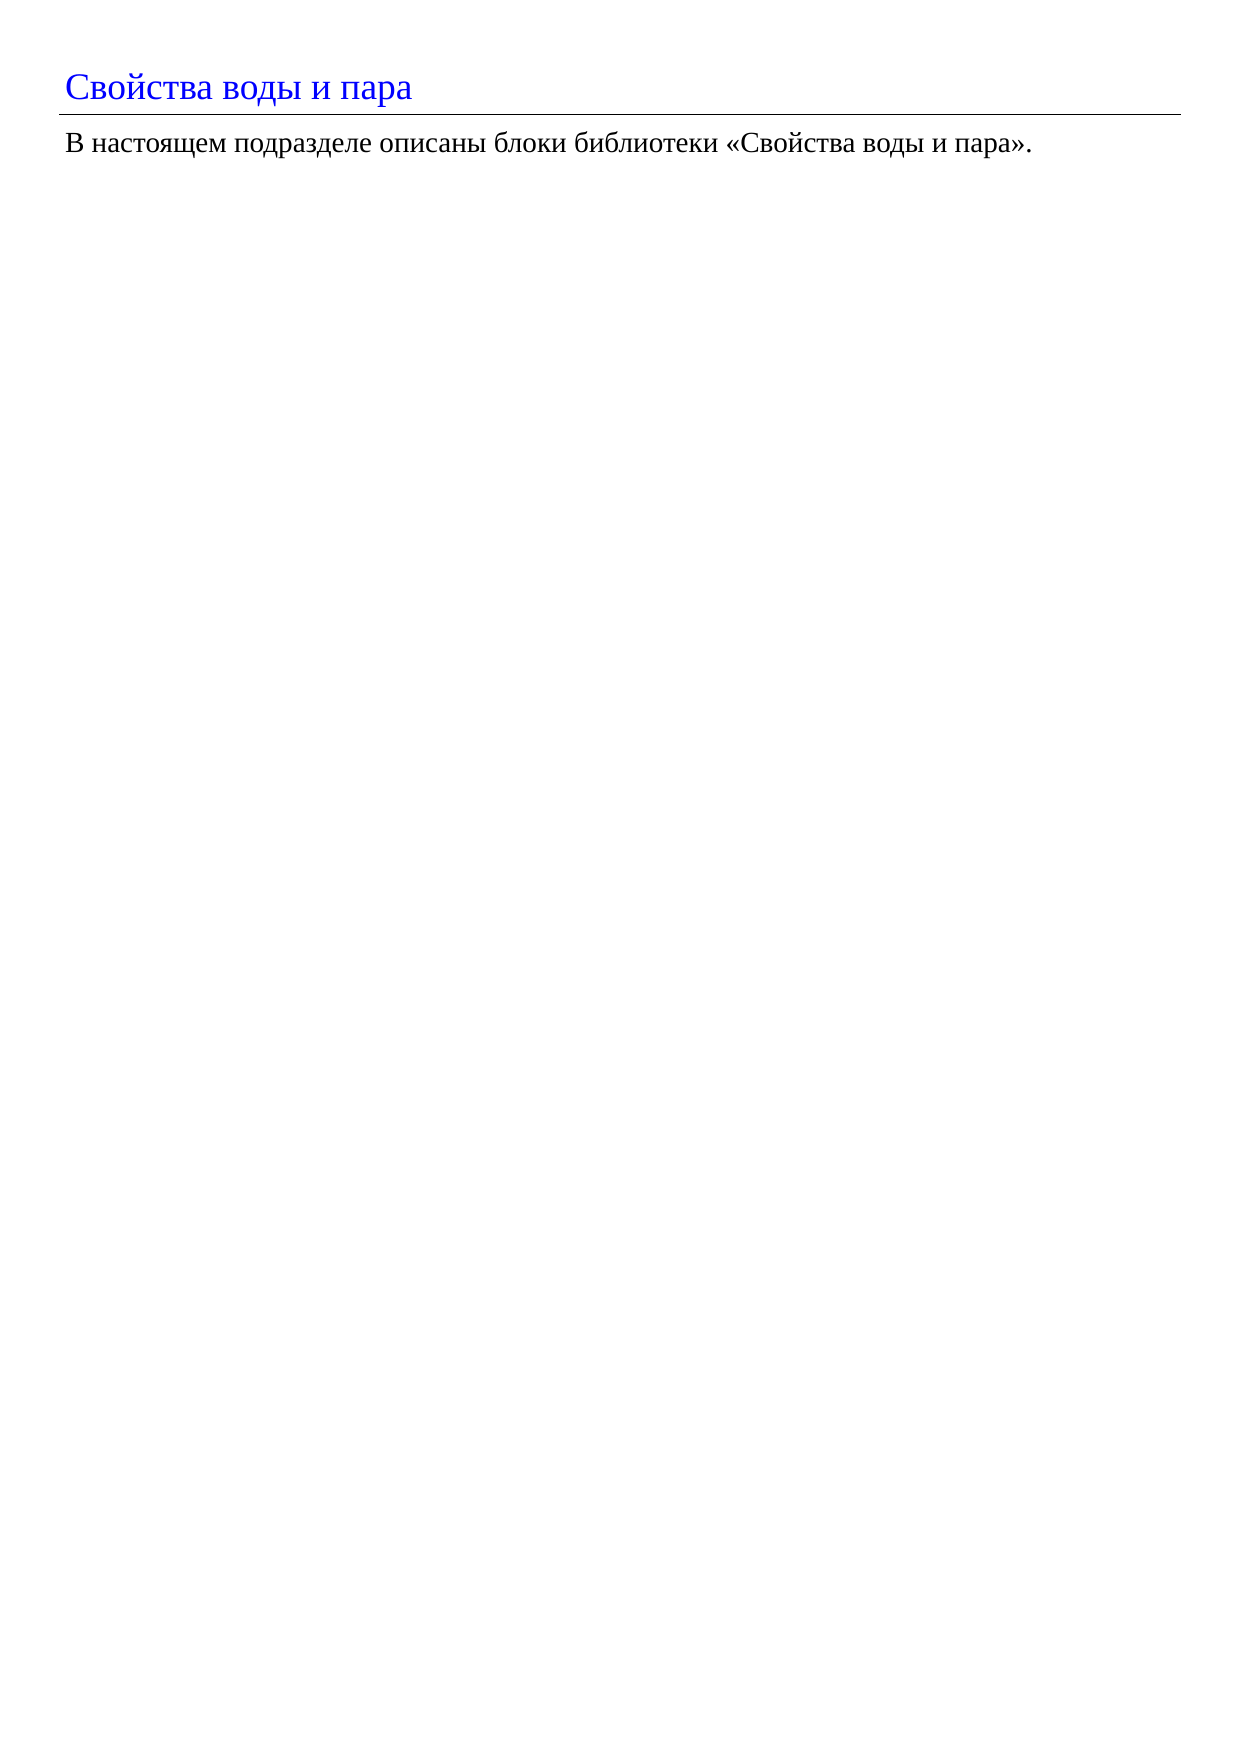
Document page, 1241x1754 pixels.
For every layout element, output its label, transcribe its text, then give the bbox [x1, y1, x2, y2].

table_header Свойства воды и пара [59, 59, 1181, 114]
table_cell В настоящем подразделе описаны блоки библиотеки «Свойства воды и пара». [59, 115, 1181, 171]
